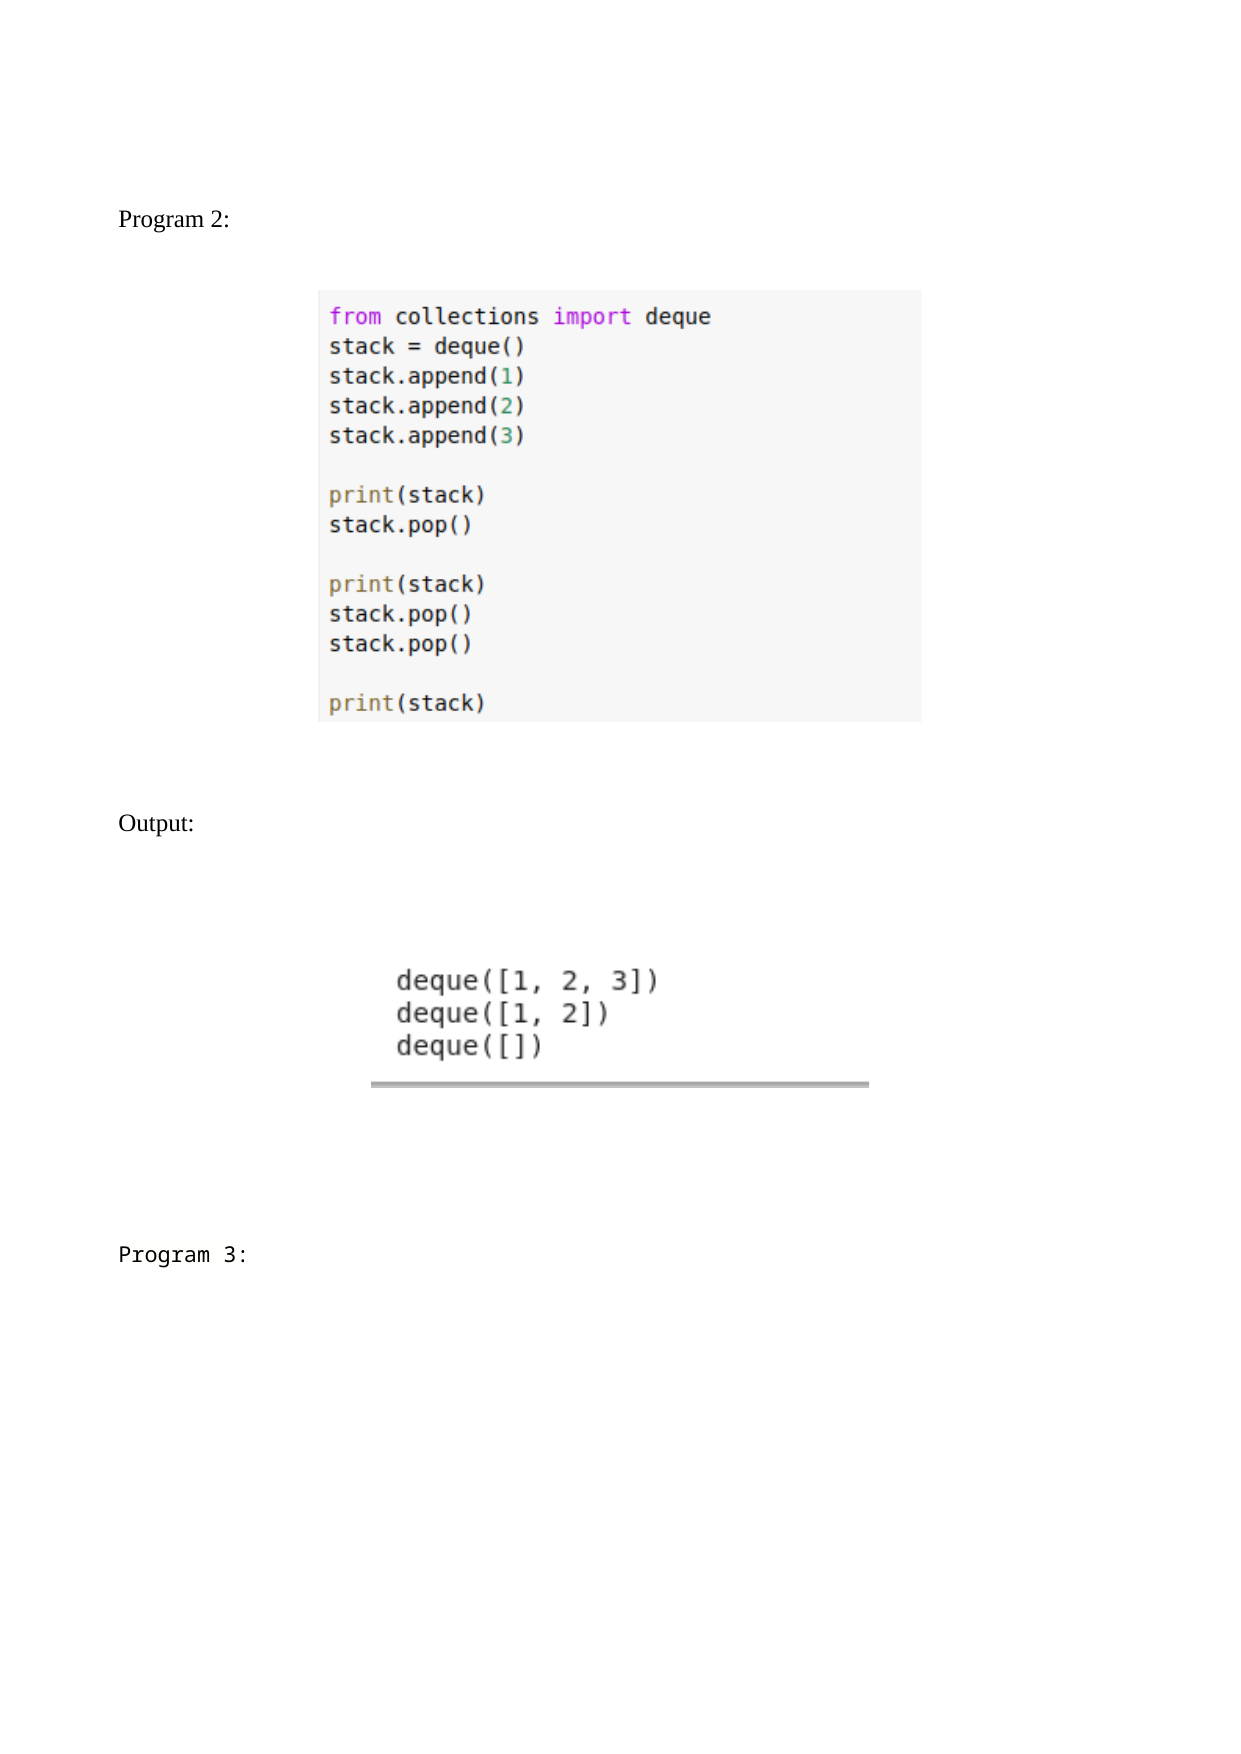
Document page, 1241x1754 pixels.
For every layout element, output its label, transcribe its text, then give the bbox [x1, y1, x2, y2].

text Output: [118, 808, 1122, 837]
picture [371, 954, 870, 1088]
picture [318, 290, 922, 722]
text Program 2: [118, 204, 1122, 233]
text Program 3: [118, 1239, 1122, 1269]
